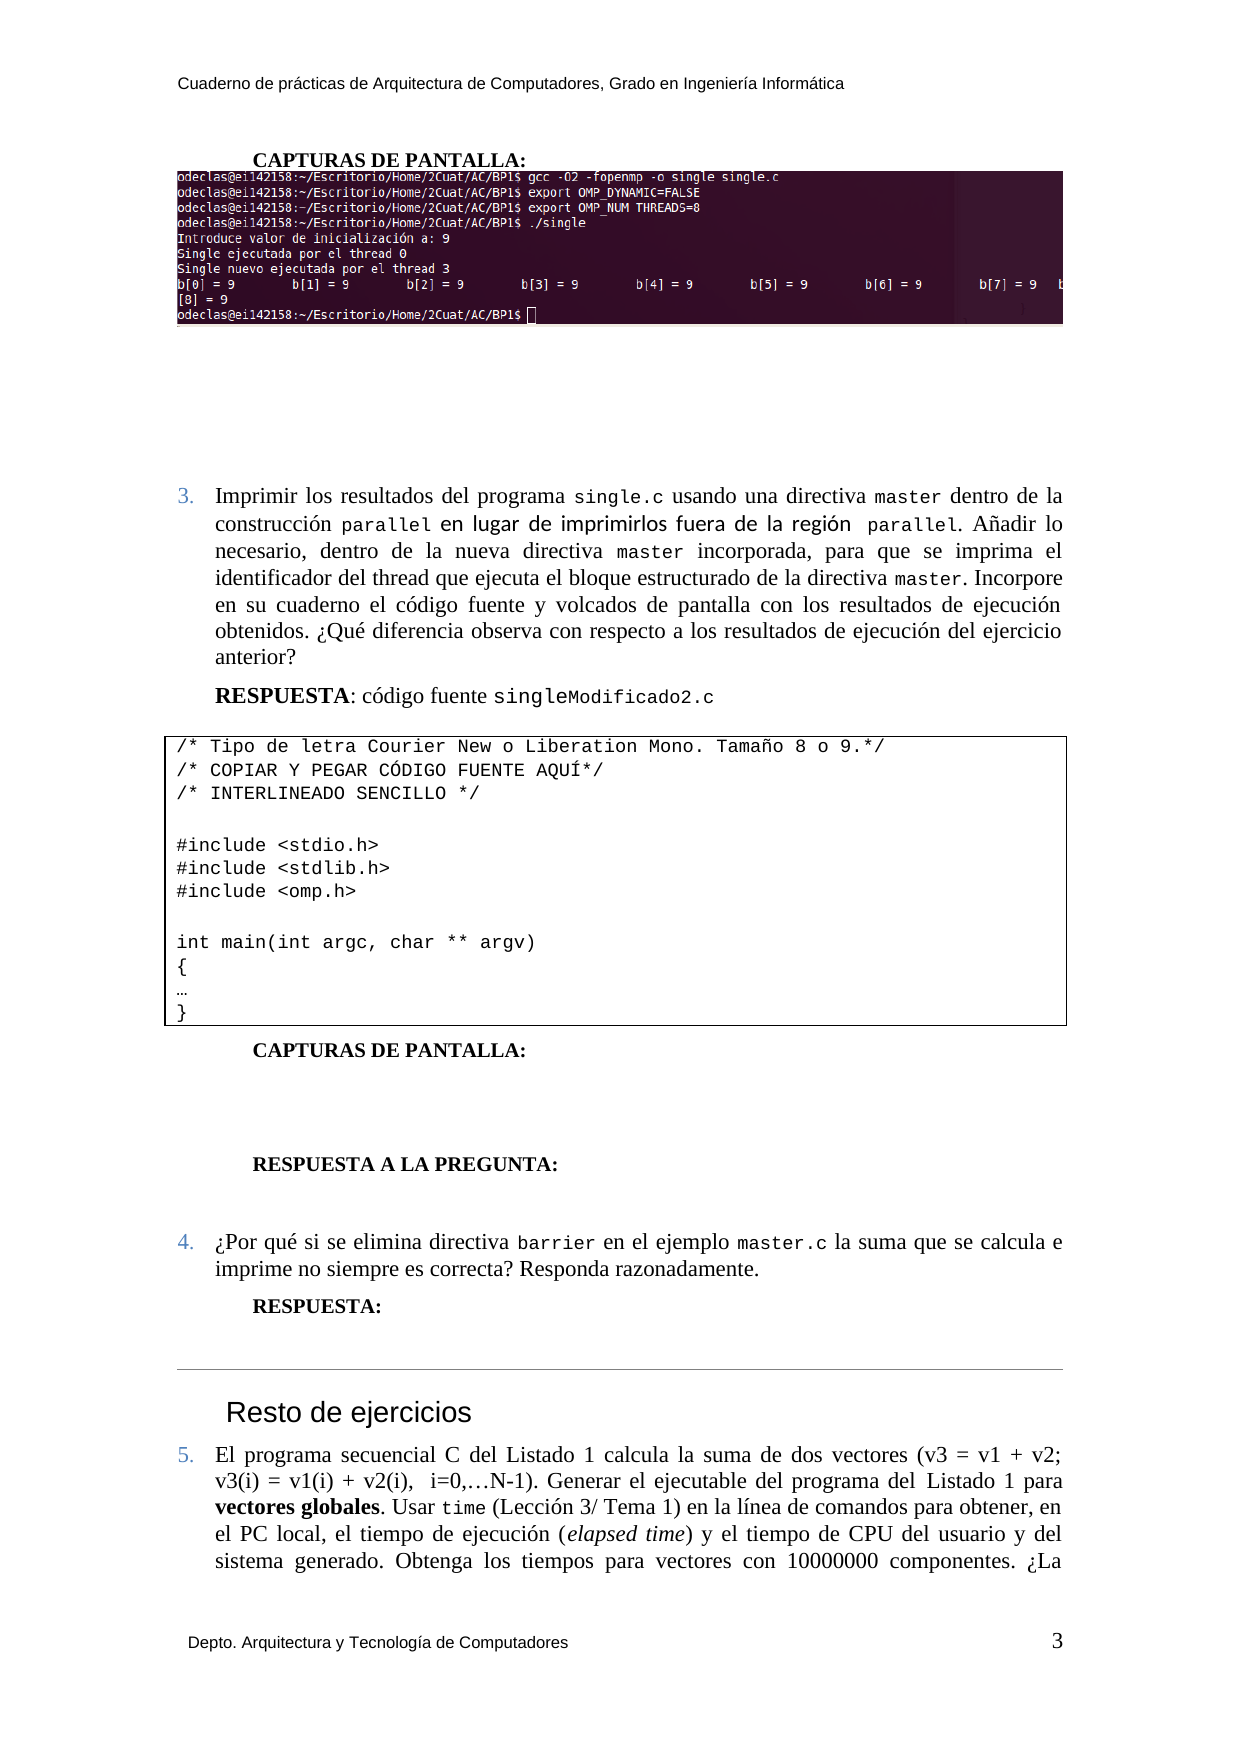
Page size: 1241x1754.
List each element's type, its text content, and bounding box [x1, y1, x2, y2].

list ¿Por qué si se elimina directiva barrier en el ejemplo master.c la suma que se calcula e imprime no siempre es correcta? Responda razonadamente. [177, 1228, 1063, 1281]
text RESPUESTA: [252, 1294, 1063, 1318]
table_header /* Tipo de letra Courier New o Liberation Mono. Tamaño 8 o 9.*/ /* COPIAR Y PEGAR CÓDIGO FUENTE AQUÍ*/ /* INTERLINEADO SENCILLO */ #include <stdio.h> #include <stdlib.h> #include <omp.h> int main(int argc, char ** argv) { … } [166, 737, 1066, 1024]
text CAPTURAS DE PANTALLA: [252, 148, 1063, 171]
subtitle Resto de ejercicios [177, 1395, 1063, 1428]
list Imprimir los resultados del programa single.c usando una directiva master dentro de la construcción parallel en lugar de imprimirlos fuera de la región parallel. Añadir lo necesario, dentro de la nueva directiva master incorporada, para que se imprima el identificador del thread que ejecuta el bloque estructurado de la directiva master. Incorpore en su cuaderno el código fuente y volcados de pantalla con los resultados de ejecución obtenidos. ¿Qué diferencia observa con respecto a los resultados de ejecución del ejercicio anterior? [177, 482, 1063, 670]
text RESPUESTA: código fuente singleModificado2.c [215, 682, 1063, 710]
picture [177, 171, 1063, 327]
text CAPTURAS DE PANTALLA: [252, 1038, 1063, 1062]
text RESPUESTA A LA PREGUNTA: [252, 1152, 1063, 1176]
list El programa secuencial C del Listado 1 calcula la suma de dos vectores (v3 = v1 + v2; v3(i) = v1(i) + v2(i), i=0,…N-1). Generar el ejecutable del programa del Listado 1 para vectores globales. Usar time (Lección 3/ Tema 1) en la línea de comandos para obtener, en el PC local, el tiempo de ejecución (elapsed time) y el tiempo de CPU del usuario y del sistema generado. Obtenga los tiempos para vectores con 10000000 componentes. ¿La [177, 1441, 1063, 1573]
